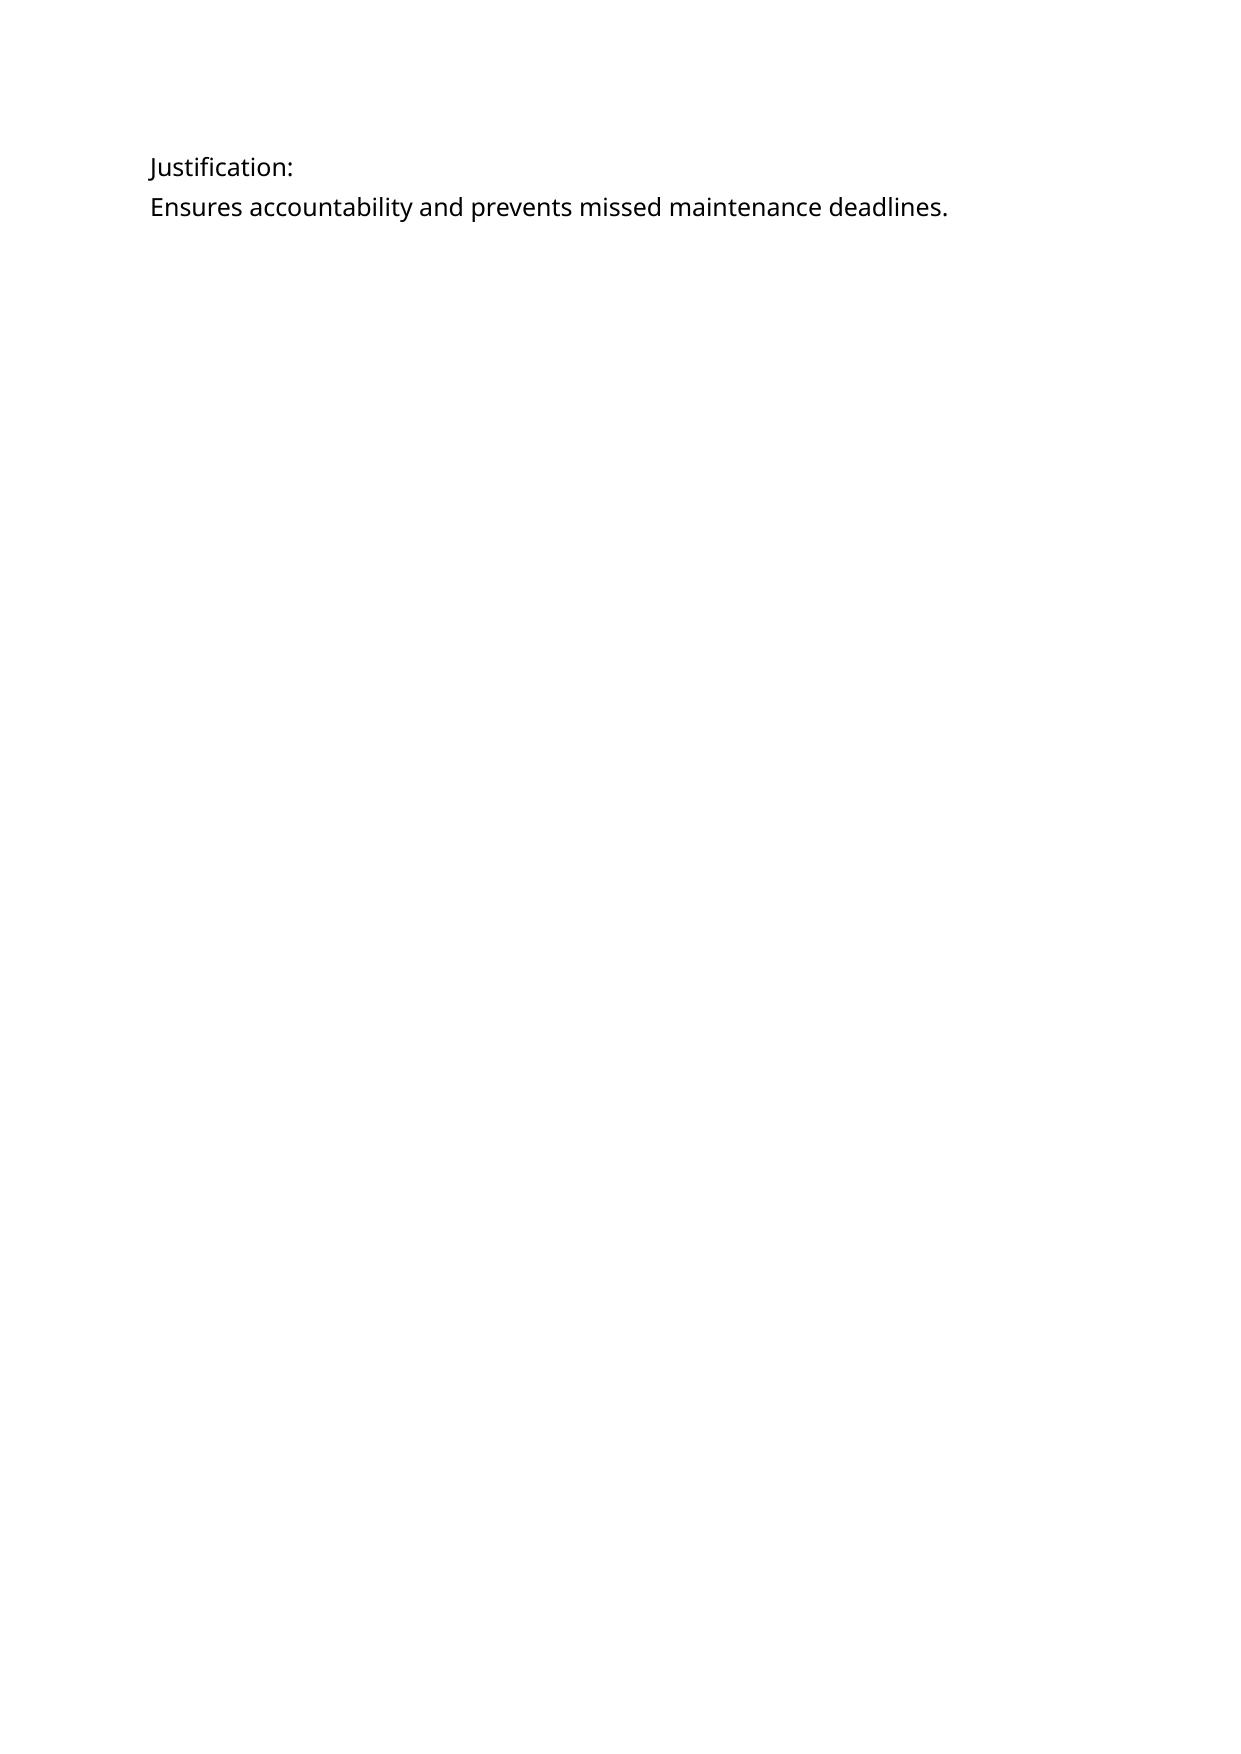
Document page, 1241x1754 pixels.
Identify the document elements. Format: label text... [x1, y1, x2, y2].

text Justification: Ensures accountability and prevents missed maintenance deadlines. [150, 150, 1090, 223]
